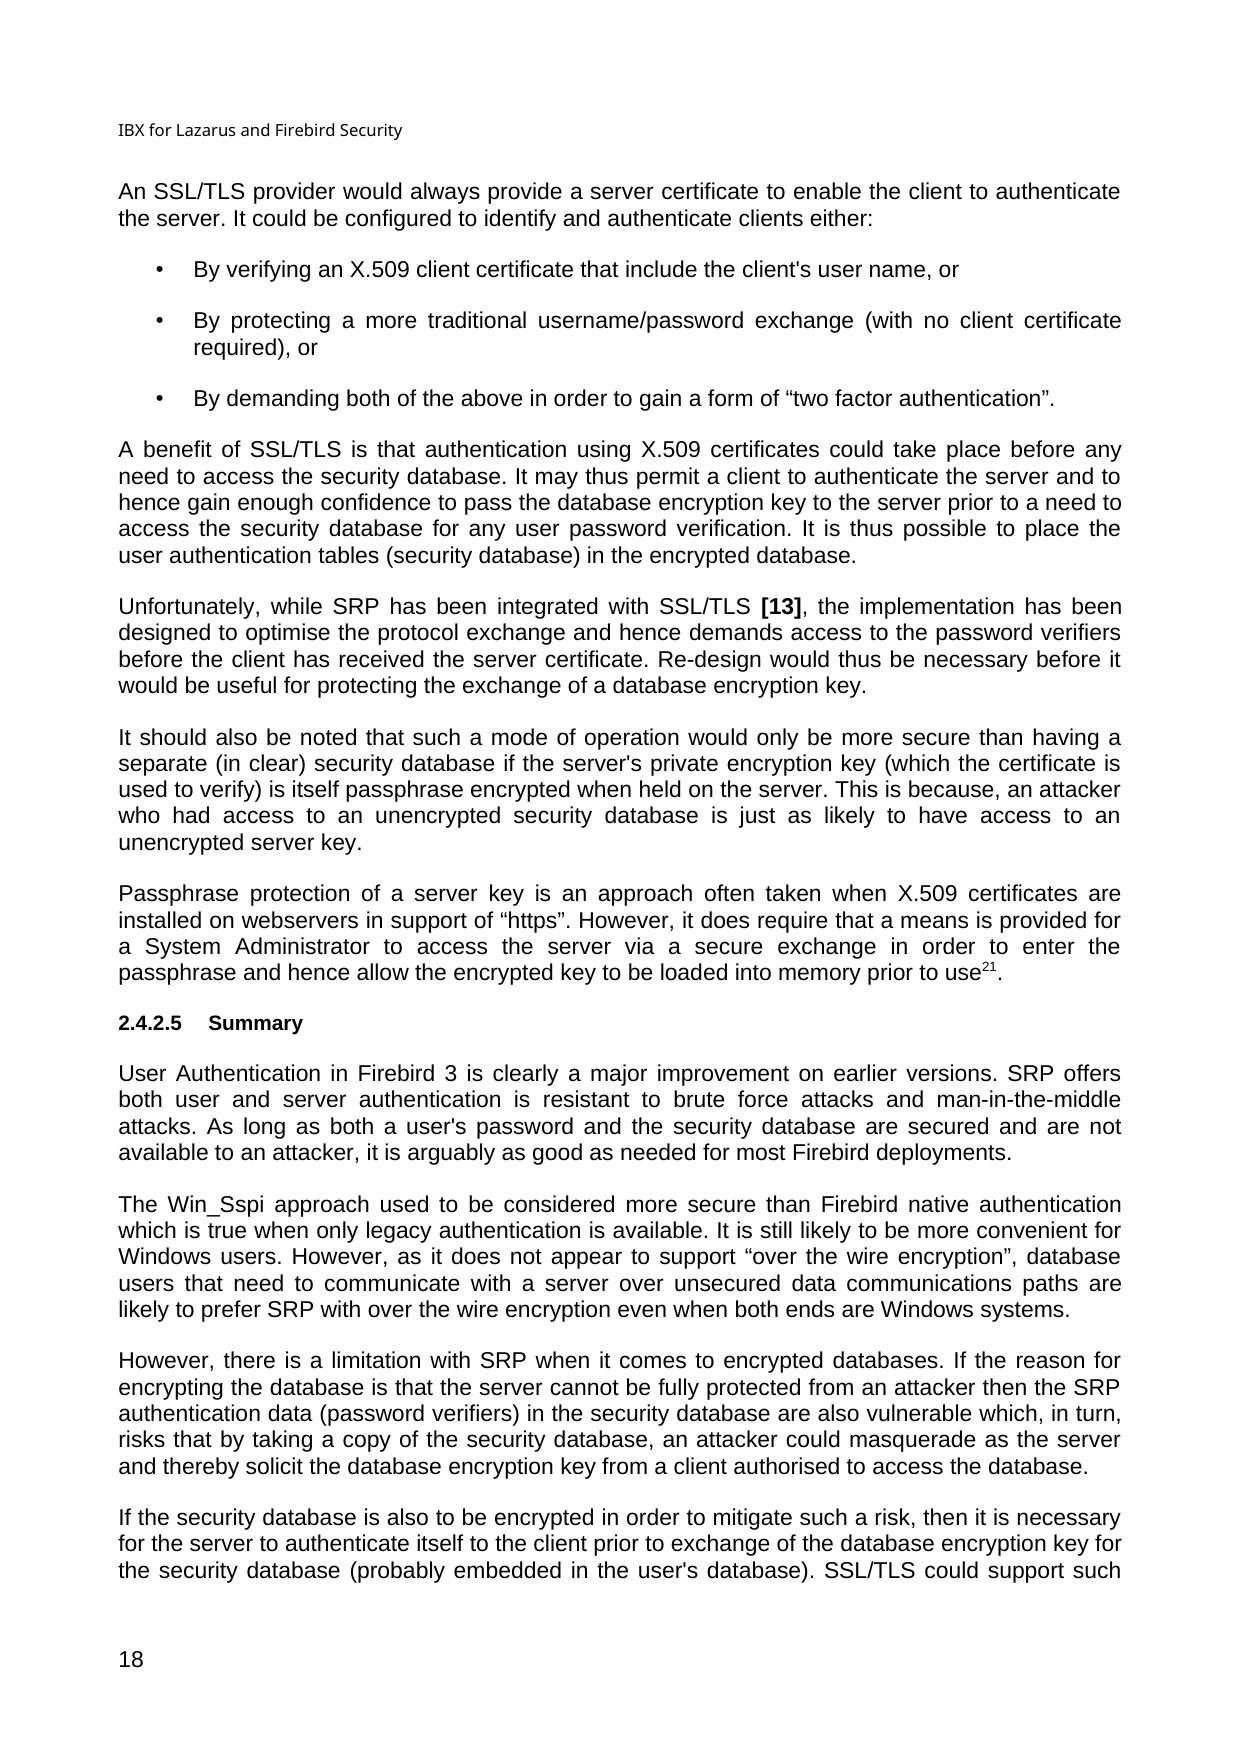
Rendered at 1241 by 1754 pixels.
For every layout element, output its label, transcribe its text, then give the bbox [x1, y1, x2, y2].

text The Win_Sspi approach used to be considered more secure than Firebird native authentication which is true when only legacy authentication is available. It is still likely to be more convenient for Windows users. However, as it does not appear to support “over the wire encryption”, database users that need to communicate with a server over unsecured data communications paths are likely to prefer SRP with over the wire encryption even when both ends are Windows systems. [118, 1191, 1122, 1322]
list By verifying an X.509 client certificate that include the client's user name, or [156, 256, 1122, 282]
text Passphrase protection of a server key is an approach often taken when X.509 certificates are installed on webservers in support of “https”. However, it does require that a means is provided for a System Administrator to access the server via a secure exchange in order to enter the passphrase and hence allow the encrypted key to be loaded into memory prior to use. [118, 880, 1122, 986]
list By protecting a more traditional username/password exchange (with no client certificate required), or [156, 307, 1122, 360]
text If the security database is also to be encrypted in order to mitigate such a risk, then it is necessary for the server to authenticate itself to the client prior to exchange of the database encryption key for the security database (probably embedded in the user's database). SSL/TLS could support such [118, 1504, 1122, 1583]
text A benefit of SSL/TLS is that authentication using X.509 certificates could take place before any need to access the security database. It may thus permit a client to authenticate the server and to hence gain enough confidence to pass the database encryption key to the server prior to a need to access the security database for any user password verification. It is thus possible to place the user authentication tables (security database) in the encrypted database. [118, 436, 1122, 568]
text User Authentication in Firebird 3 is clearly a major improvement on earlier versions. SRP offers both user and server authentication is resistant to brute force attacks and man-in-the-middle attacks. As long as both a user's password and the security database are secured and are not available to an attacker, it is arguably as good as needed for most Firebird deployments. [118, 1060, 1122, 1166]
text It should also be noted that such a mode of operation would only be more secure than having a separate (in clear) security database if the server's private encryption key (which the certificate is used to verify) is itself passphrase encrypted when held on the server. This is because, an attacker who had access to an unencrypted security database is just as likely to have access to an unencrypted server key. [118, 723, 1122, 855]
list By demanding both of the above in order to gain a form of “two factor authentication”. [156, 385, 1122, 411]
subtitle Summary [118, 1011, 1122, 1034]
text Unfortunately, while SRP has been integrated with SSL/TLS [13], the implementation has been designed to optimise the protocol exchange and hence demands access to the password verifiers before the client has received the server certificate. Re-design would thus be necessary before it would be useful for protecting the exchange of a database encryption key. [118, 593, 1122, 698]
text An SSL/TLS provider would always provide a server certificate to enable the client to authenticate the server. It could be configured to identify and authenticate clients either: [118, 178, 1122, 231]
text However, there is a limitation with SRP when it comes to encrypted databases. If the reason for encrypting the database is that the server cannot be fully protected from an attacker then the SRP authentication data (password verifiers) in the security database are also vulnerable which, in turn, risks that by taking a copy of the security database, an attacker could masquerade as the server and thereby solicit the database encryption key from a client authorised to access the database. [118, 1347, 1122, 1479]
